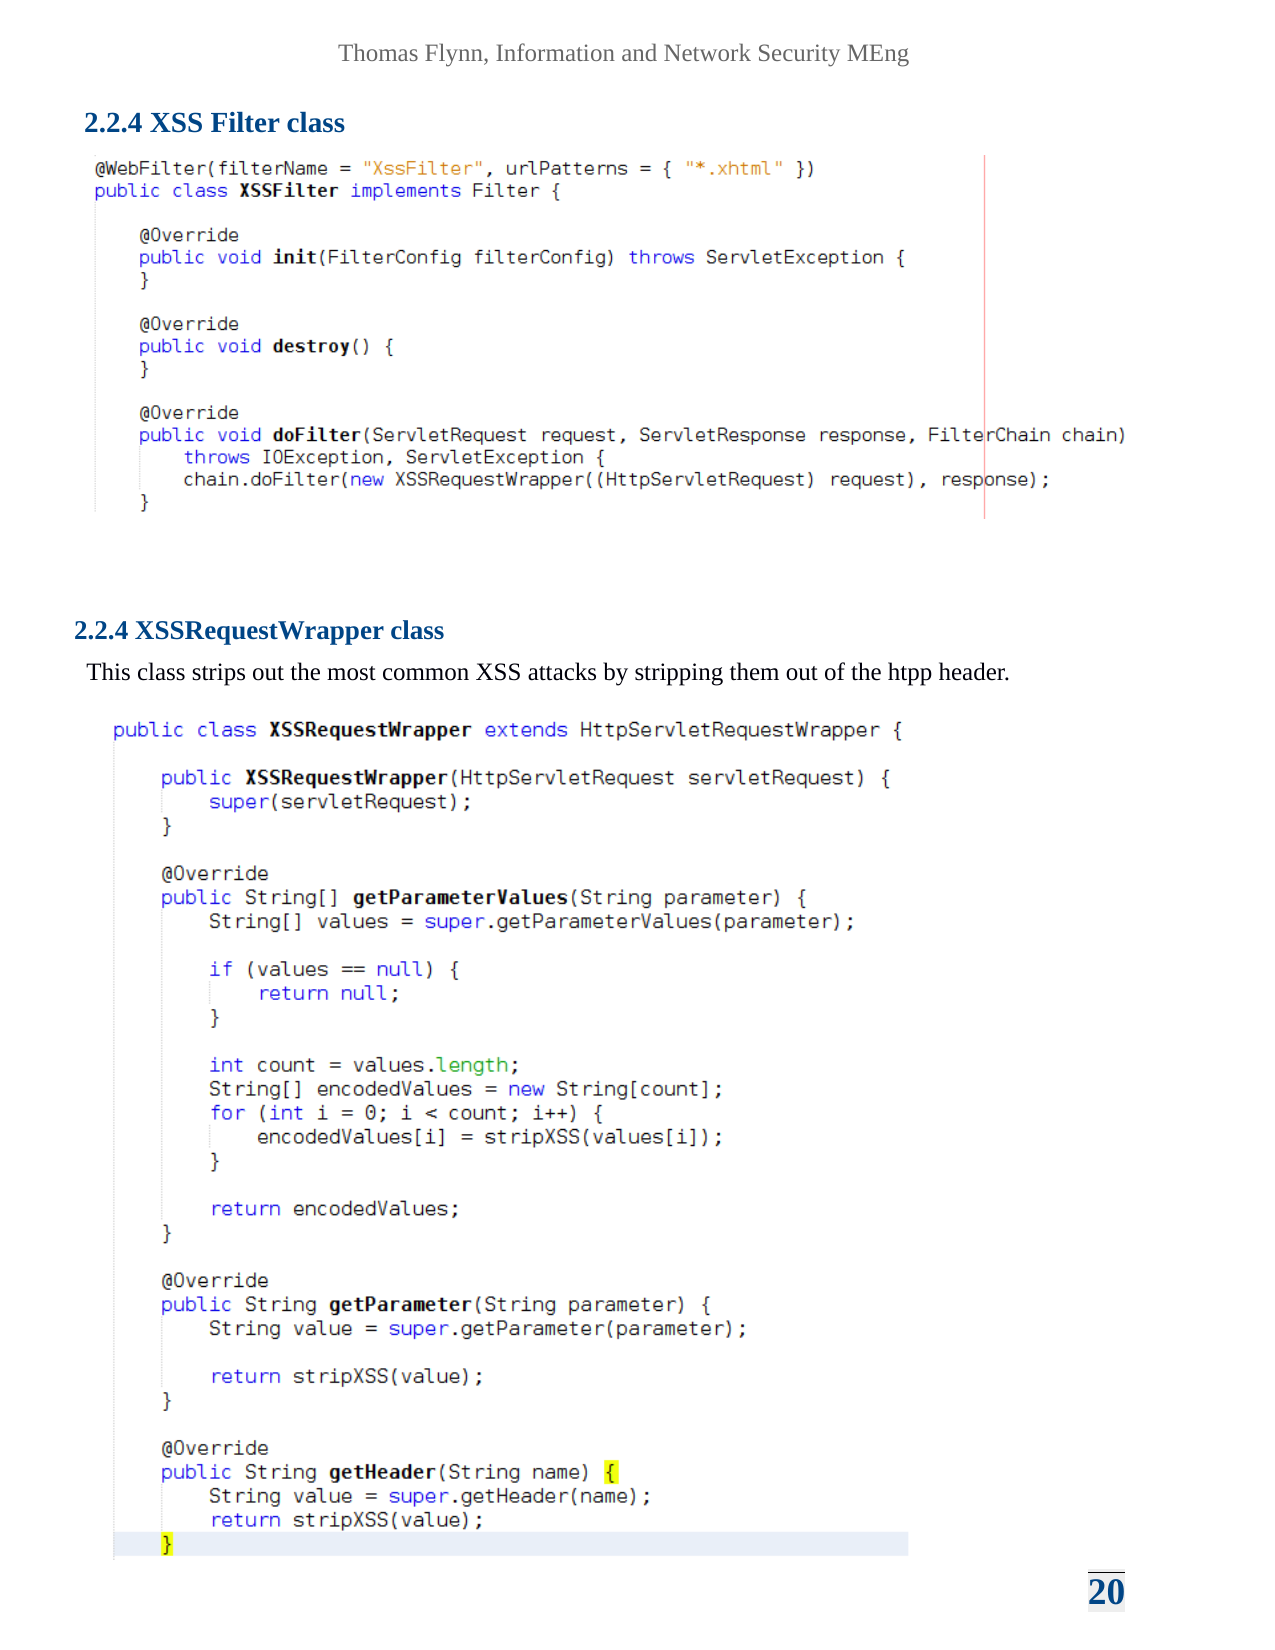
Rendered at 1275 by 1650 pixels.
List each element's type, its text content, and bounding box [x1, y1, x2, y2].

subtitle 2.2.4 XSS Filter class [81, 105, 1125, 138]
picture [108, 719, 909, 1560]
picture [91, 155, 1130, 519]
subtitle 2.2.4 XSSRequestWrapper class [74, 614, 1125, 645]
text This class strips out the most common XSS attacks by stripping them out of the htpp header. [86, 657, 1125, 686]
